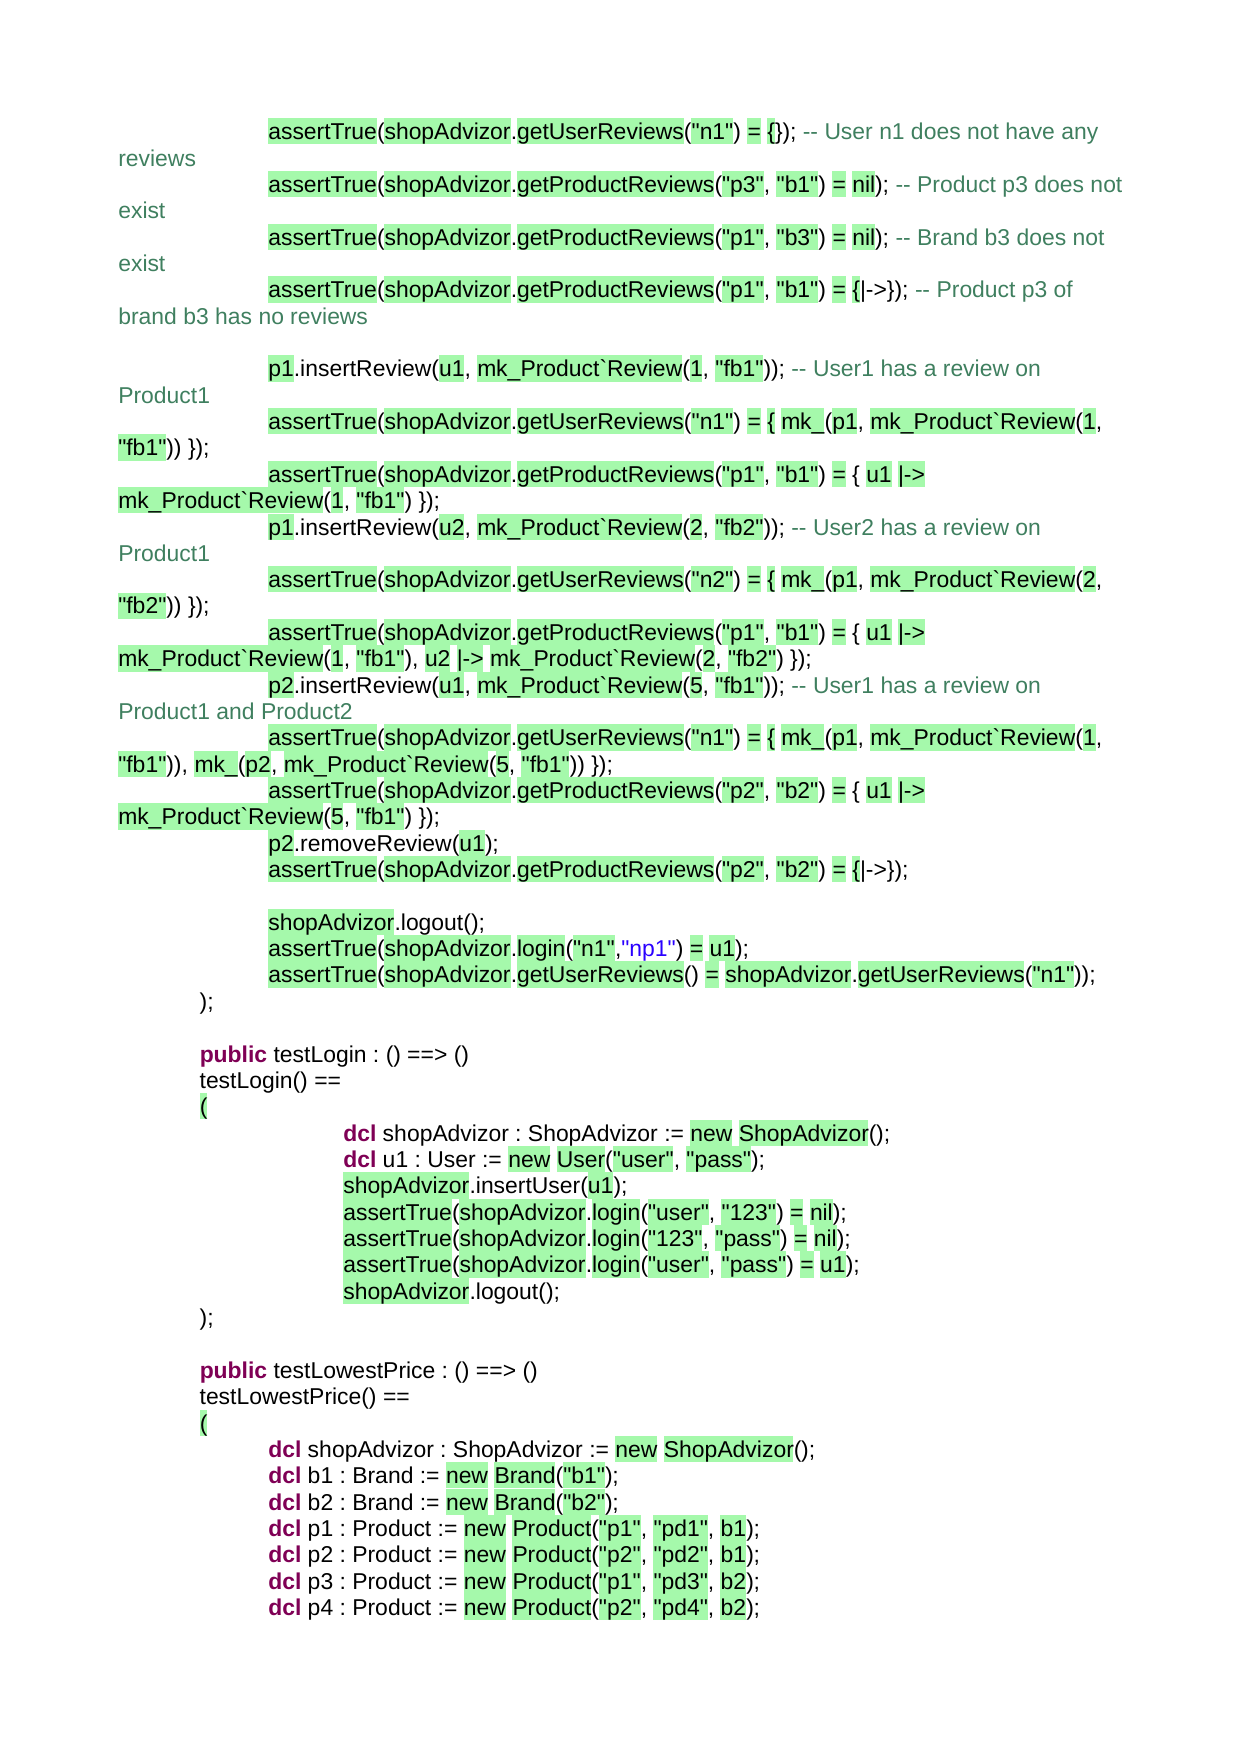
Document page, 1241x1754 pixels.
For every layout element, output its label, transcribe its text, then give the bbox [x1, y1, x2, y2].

text dcl p3 : Product := new Product("p1", "pd3", b2); [118, 1568, 1122, 1594]
text p2.insertReview(u1, mk_Product`Review(5, "fb1")); -- User1 has a review on Product1 and Product2 [118, 672, 1122, 724]
text dcl shopAdvizor : ShopAdvizor := new ShopAdvizor(); [118, 1436, 1122, 1462]
text p2.removeReview(u1); [118, 830, 1122, 856]
text ); [118, 988, 1122, 1014]
text dcl p2 : Product := new Product("p2", "pd2", b1); [118, 1541, 1122, 1568]
text ); [118, 1304, 1122, 1330]
text testLogin() == [118, 1067, 1122, 1093]
text assertTrue(shopAdvizor.login("n1","np1") = u1); [118, 935, 1122, 961]
text ( [118, 1093, 1122, 1119]
text dcl shopAdvizor : ShopAdvizor := new ShopAdvizor(); [118, 1119, 1122, 1146]
text assertTrue(shopAdvizor.login("user", "pass") = u1); [118, 1251, 1122, 1278]
text shopAdvizor.insertUser(u1); [118, 1172, 1122, 1199]
text ( [118, 1409, 1122, 1436]
text assertTrue(shopAdvizor.getProductReviews("p3", "b1") = nil); -- Product p3 does not exist [118, 171, 1122, 223]
text dcl p4 : Product := new Product("p2", "pd4", b2); [118, 1594, 1122, 1620]
text public testLowestPrice : () ==> () [118, 1357, 1122, 1383]
text dcl b1 : Brand := new Brand("b1"); [118, 1462, 1122, 1488]
text p1.insertReview(u2, mk_Product`Review(2, "fb2")); -- User2 has a review on Product1 [118, 513, 1122, 566]
text dcl b2 : Brand := new Brand("b2"); [118, 1488, 1122, 1515]
text dcl p1 : Product := new Product("p1", "pd1", b1); [118, 1515, 1122, 1541]
text shopAdvizor.logout(); [118, 1278, 1122, 1304]
text assertTrue(shopAdvizor.getProductReviews("p2", "b2") = { u1 |-> mk_Product`Review(5, "fb1") }); [118, 777, 1122, 830]
text assertTrue(shopAdvizor.getProductReviews("p2", "b2") = {|->}); [118, 856, 1122, 882]
text assertTrue(shopAdvizor.getUserReviews("n1") = { mk_(p1, mk_Product`Review(1, "fb1")) }); [118, 408, 1122, 461]
text assertTrue(shopAdvizor.getUserReviews("n1") = { mk_(p1, mk_Product`Review(1, "fb1")), mk_(p2, mk_Product`Review(5, "fb1")) }); [118, 724, 1122, 777]
text public testLogin : () ==> () [118, 1041, 1122, 1067]
text assertTrue(shopAdvizor.getProductReviews("p1", "b1") = { u1 |-> mk_Product`Review(1, "fb1"), u2 |-> mk_Product`Review(2, "fb2") }); [118, 619, 1122, 672]
text assertTrue(shopAdvizor.getUserReviews("n2") = { mk_(p1, mk_Product`Review(2, "fb2")) }); [118, 566, 1122, 619]
text assertTrue(shopAdvizor.getUserReviews("n1") = {}); -- User n1 does not have any reviews [118, 118, 1122, 171]
text testLowestPrice() == [118, 1383, 1122, 1409]
text dcl u1 : User := new User("user", "pass"); [118, 1146, 1122, 1172]
text assertTrue(shopAdvizor.getProductReviews("p1", "b1") = {|->}); -- Product p3 of brand b3 has no reviews [118, 276, 1122, 329]
text assertTrue(shopAdvizor.login("user", "123") = nil); [118, 1199, 1122, 1225]
text assertTrue(shopAdvizor.login("123", "pass") = nil); [118, 1225, 1122, 1251]
text shopAdvizor.logout(); [118, 909, 1122, 935]
text assertTrue(shopAdvizor.getProductReviews("p1", "b1") = { u1 |-> mk_Product`Review(1, "fb1") }); [118, 461, 1122, 513]
text assertTrue(shopAdvizor.getProductReviews("p1", "b3") = nil); -- Brand b3 does not exist [118, 223, 1122, 276]
text assertTrue(shopAdvizor.getUserReviews() = shopAdvizor.getUserReviews("n1")); [118, 961, 1122, 988]
text p1.insertReview(u1, mk_Product`Review(1, "fb1")); -- User1 has a review on Product1 [118, 355, 1122, 408]
